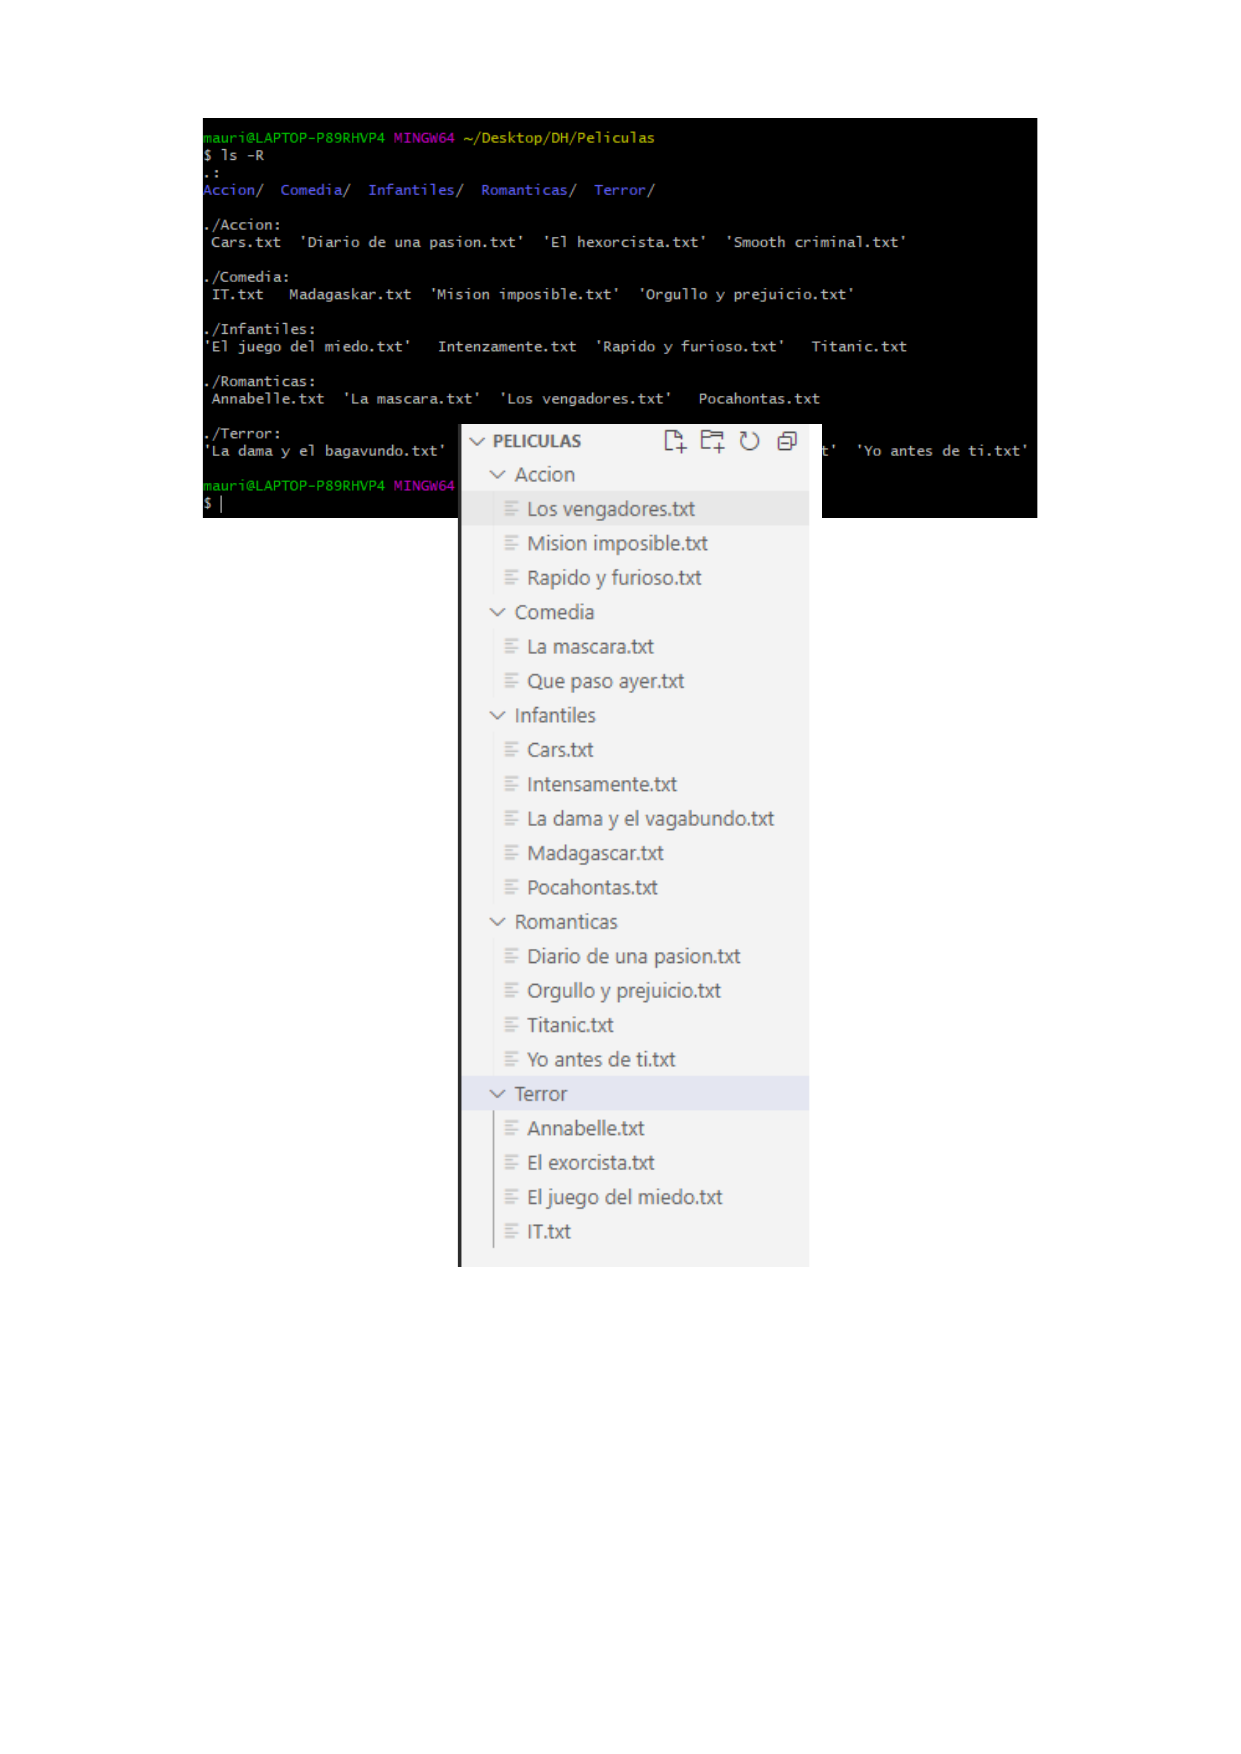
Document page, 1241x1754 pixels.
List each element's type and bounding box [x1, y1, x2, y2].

picture [202, 118, 1038, 1267]
